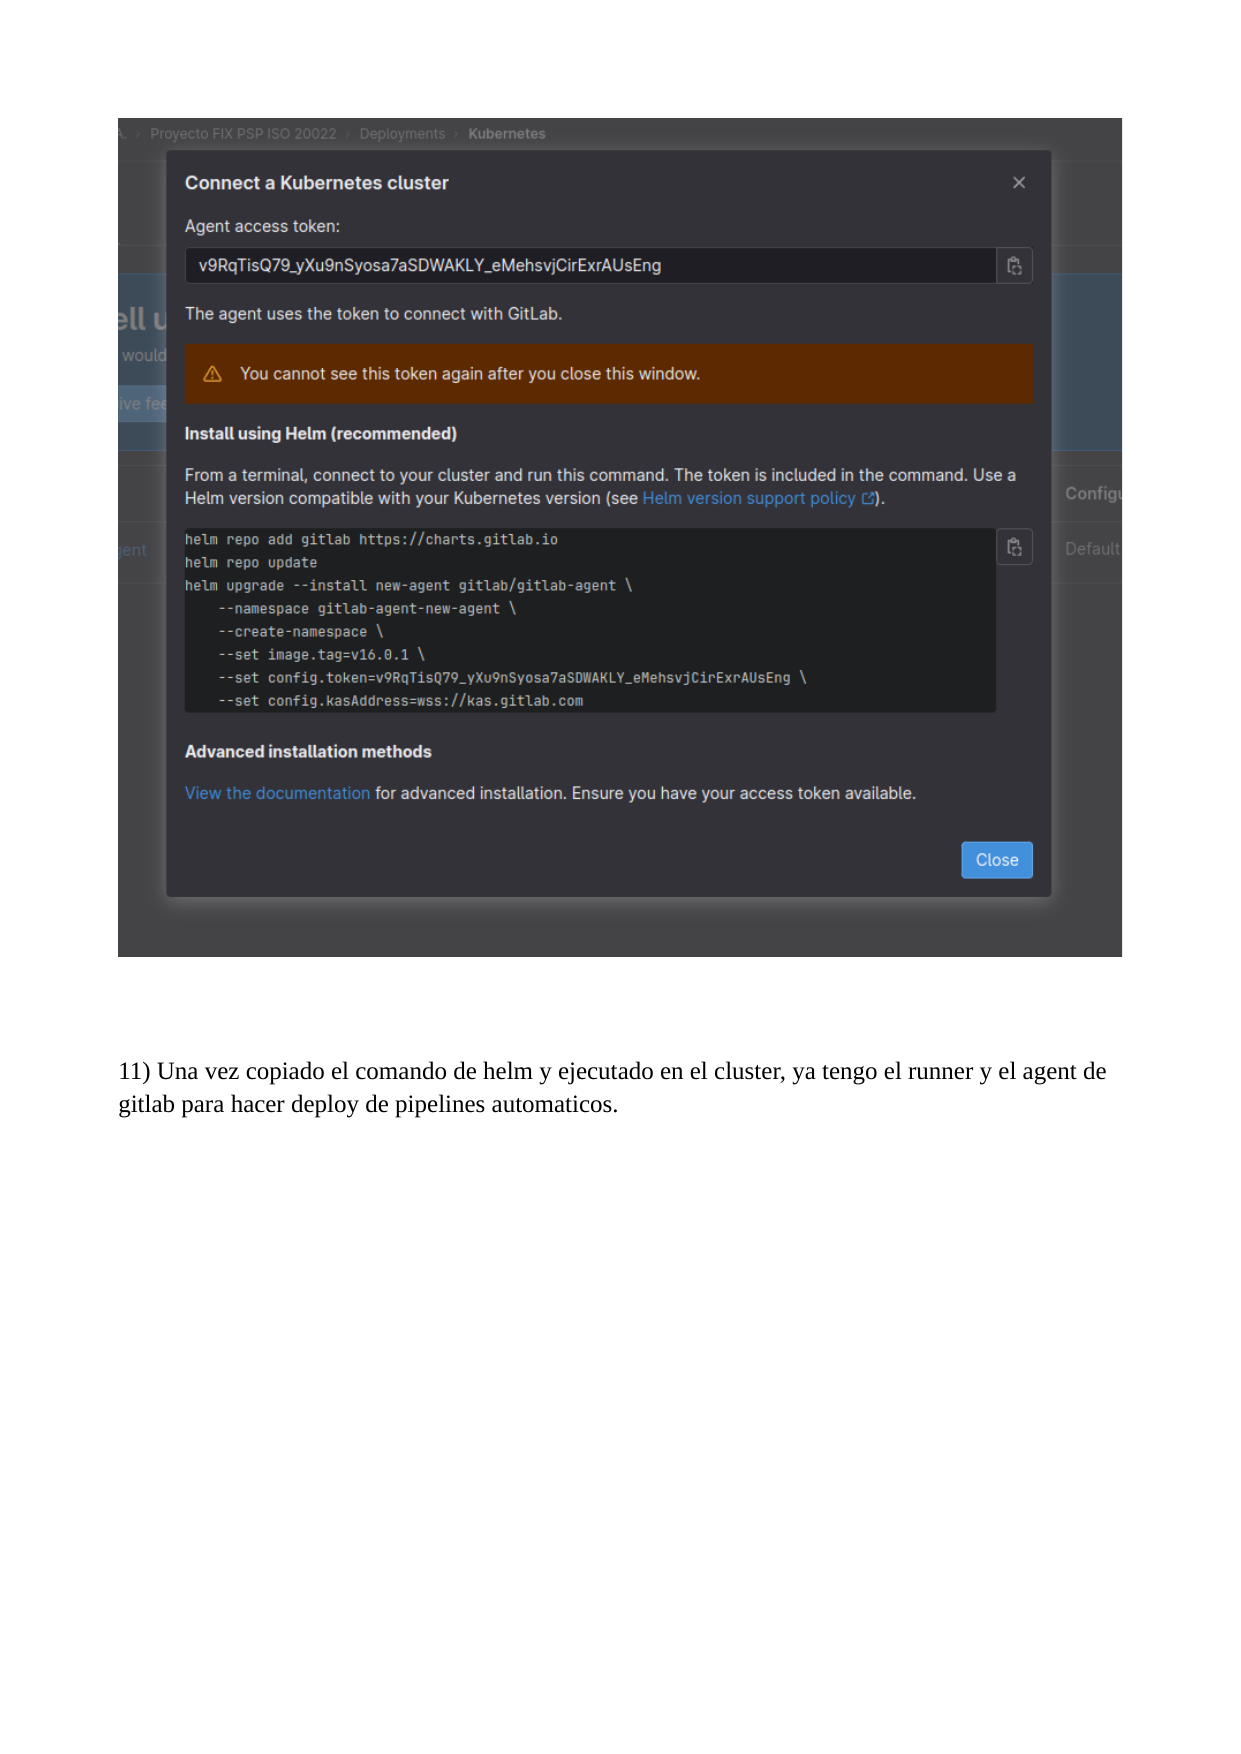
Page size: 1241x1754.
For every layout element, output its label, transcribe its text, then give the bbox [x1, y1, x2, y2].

picture [118, 118, 1123, 957]
text 11) Una vez copiado el comando de helm y ejecutado en el cluster, ya tengo el runner y el agent de gitlab para hacer deploy de pipelines automaticos. [118, 1056, 1122, 1117]
